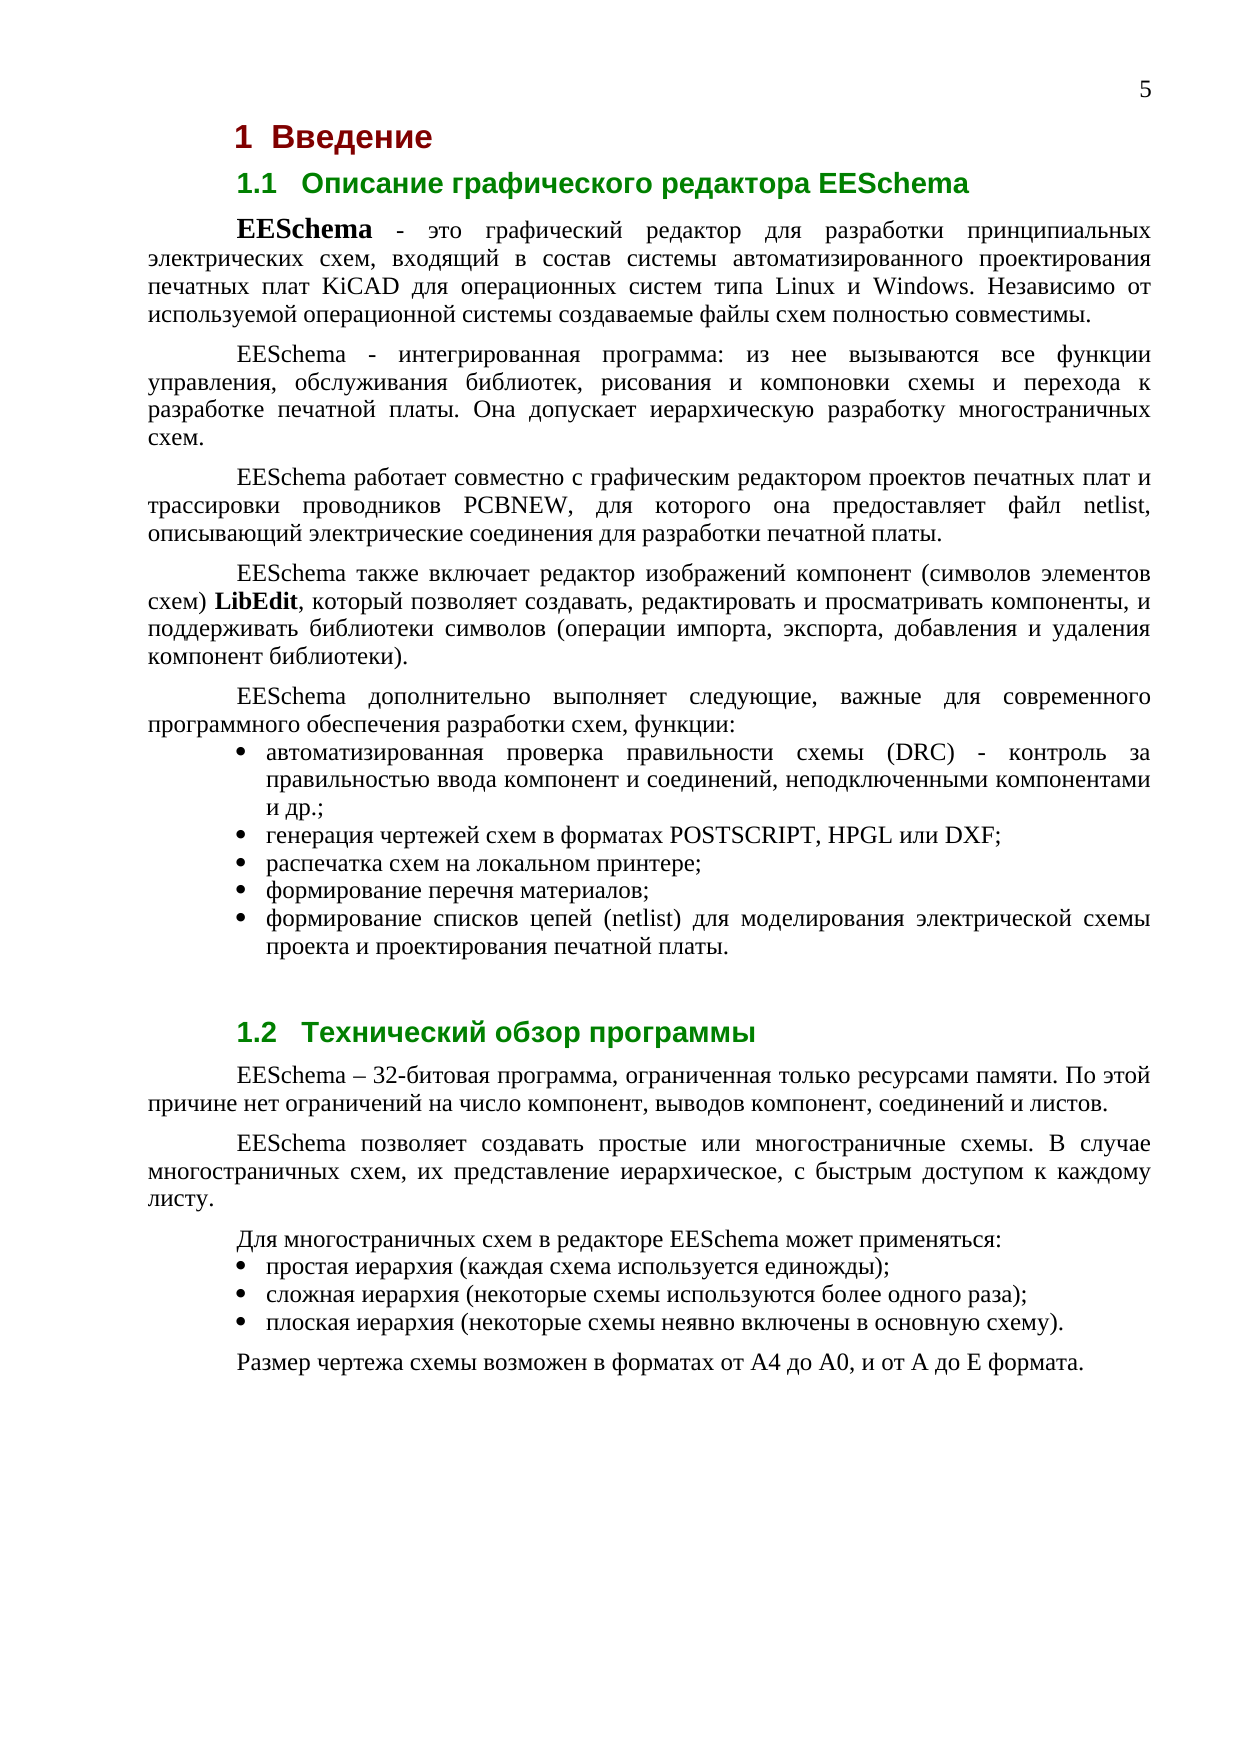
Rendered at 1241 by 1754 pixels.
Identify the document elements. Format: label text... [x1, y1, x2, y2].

list плоская иерархия (некоторые схемы неявно включены в основную схему). [236, 1308, 1152, 1336]
text EESchema работает совместно с графическим редактором проектов печатных плат и трассировки проводников PCBNEW, для которого она предоставляет файл netlist, описывающий электрические соединения для разработки печатной платы. [148, 463, 1152, 547]
subtitle Введение [221, 118, 1152, 155]
text EESchema позволяет создавать простые или многостраничные схемы. В случае многостраничных схем, их представление иерархическое, с быстрым доступом к каждому листу. [148, 1129, 1152, 1212]
subtitle Технический обзор программы [148, 1016, 1152, 1049]
list генерация чертежей схем в форматах POSTSCRIPT, HPGL или DXF; [236, 821, 1152, 849]
list сложная иерархия (некоторые схемы используются более одного раза); [236, 1280, 1152, 1308]
list формирование перечня материалов; [236, 876, 1152, 904]
list распечатка схем на локальном принтере; [236, 849, 1152, 876]
subtitle Описание графического редактора EESchema [148, 167, 1152, 200]
list автоматизированная проверка правильности схемы (DRC) - контроль за правильностью ввода компонент и соединений, неподключенными компонентами и др.; [236, 738, 1152, 821]
text EESchema дополнительно выполняет следующие, важные для современного программного обеспечения разработки схем, функции: [148, 682, 1152, 738]
text EESchema - это графический редактор для разработки принципиальных электрических схем, входящий в состав системы автоматизированного проектирования печатных плат KiCAD для операционных систем типа Linux и Windows. Независимо от используемой операционной системы создаваемые файлы схем полностью совместимы. [148, 212, 1152, 328]
text EESchema - интегрированная программа: из нее вызываются все функции управления, обслуживания библиотек, рисования и компоновки схемы и перехода к разработке печатной платы. Она допускает иерархическую разработку многостраничных схем. [148, 340, 1152, 451]
text EESchema – 32-битовая программа, ограниченная только ресурсами памяти. По этой причине нет ограничений на число компонент, выводов компонент, соединений и листов. [148, 1061, 1152, 1117]
list простая иерархия (каждая схема используется единожды); [236, 1252, 1152, 1280]
text EESchema также включает редактор изображений компонент (символов элементов схем) LibEdit, который позволяет создавать, редактировать и просматривать компоненты, и поддерживать библиотеки символов (операции импорта, экспорта, добавления и удаления компонент библиотеки). [148, 559, 1152, 670]
text Для многостраничных схем в редакторе EESchema может применяться: [148, 1225, 1152, 1252]
list формирование списков цепей (netlist) для моделирования электрической схемы проекта и проектирования печатной платы. [236, 904, 1152, 959]
text Размер чертежа схемы возможен в форматах от A4 до A0, и от A до E формата. [148, 1348, 1152, 1376]
